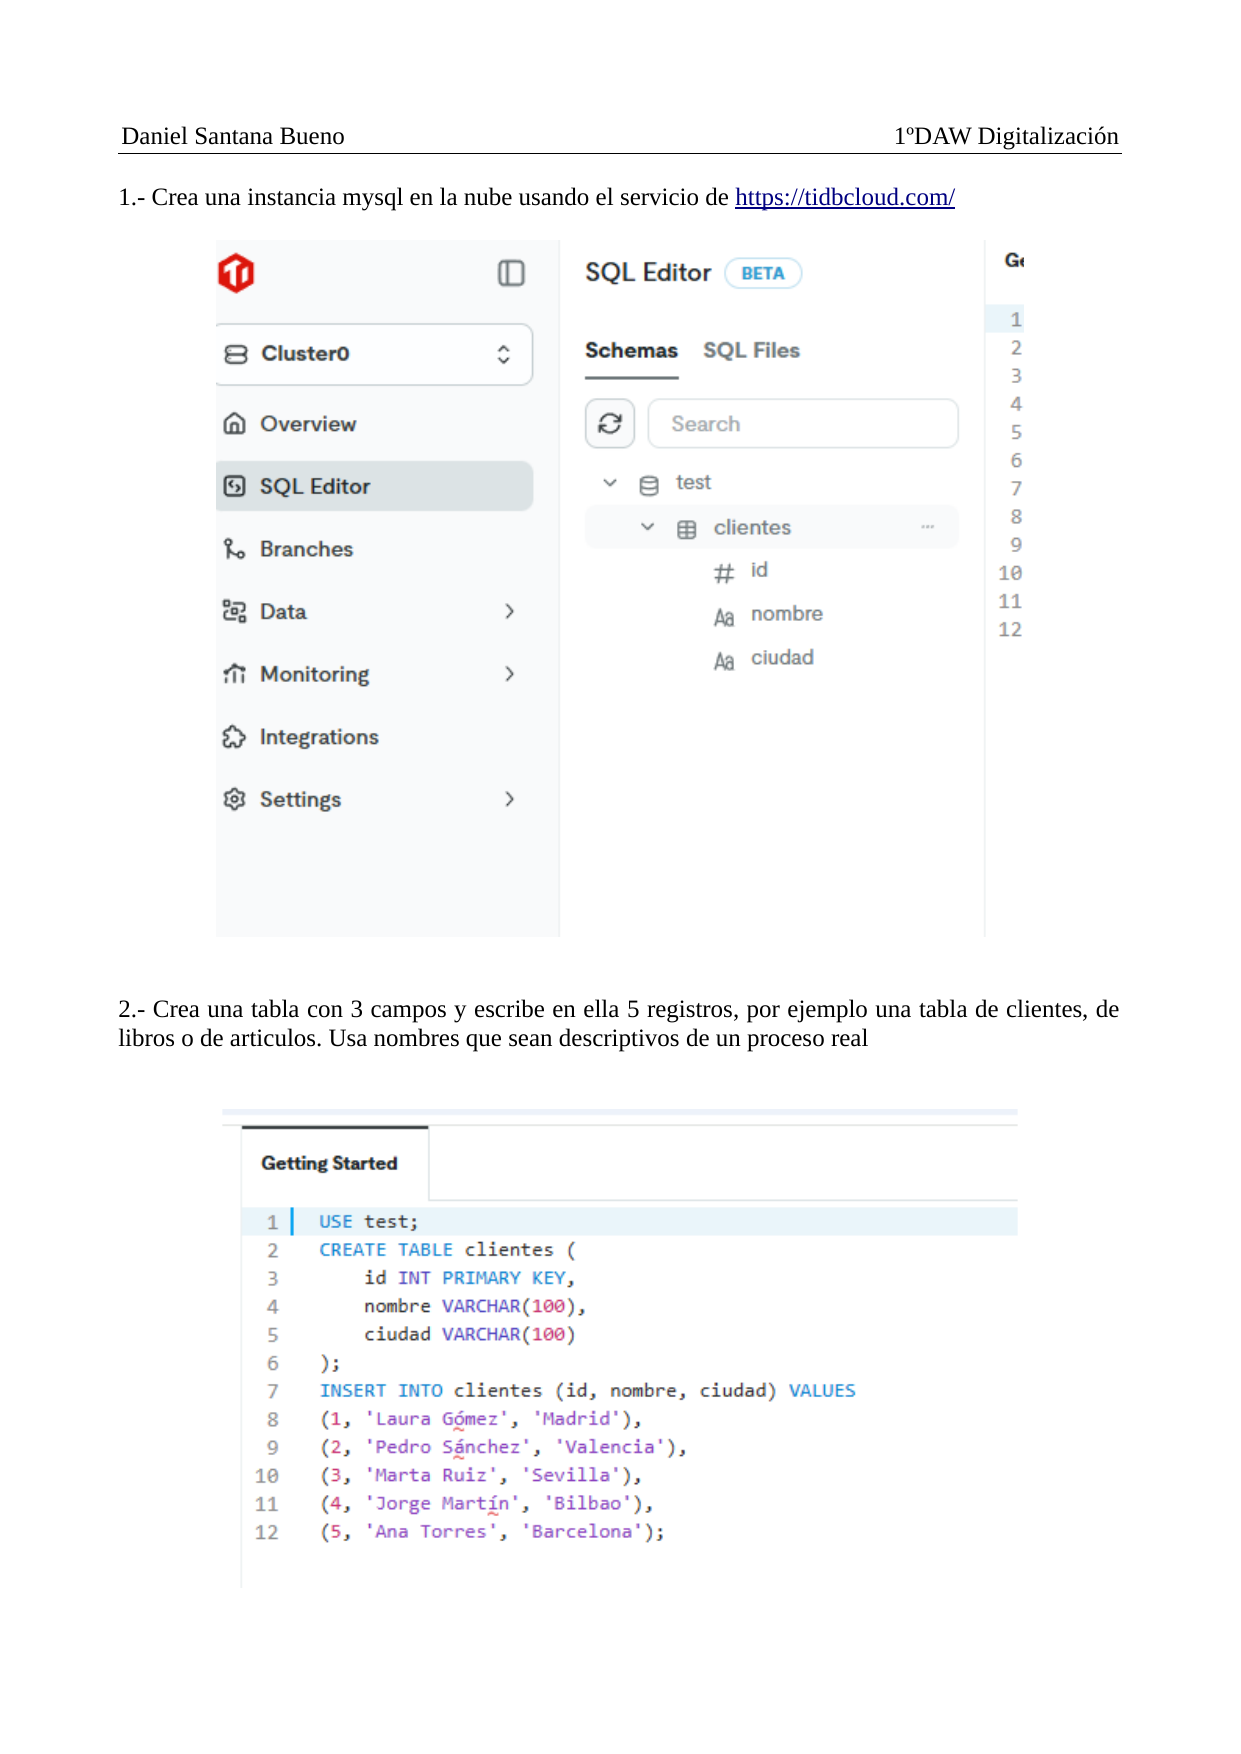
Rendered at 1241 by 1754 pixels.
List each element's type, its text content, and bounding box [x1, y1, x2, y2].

text 2.- Crea una tabla con 3 campos y escribe en ella 5 registros, por ejemplo una tabla de clientes, de libros o de articulos. Usa nombres que sean descriptivos de un proceso real [118, 994, 1122, 1052]
text 1.- Crea una instancia mysql en la nube usando el servicio de https://tidbcloud.com/ [118, 182, 1122, 211]
picture [216, 240, 1024, 937]
picture [222, 1109, 1018, 1588]
